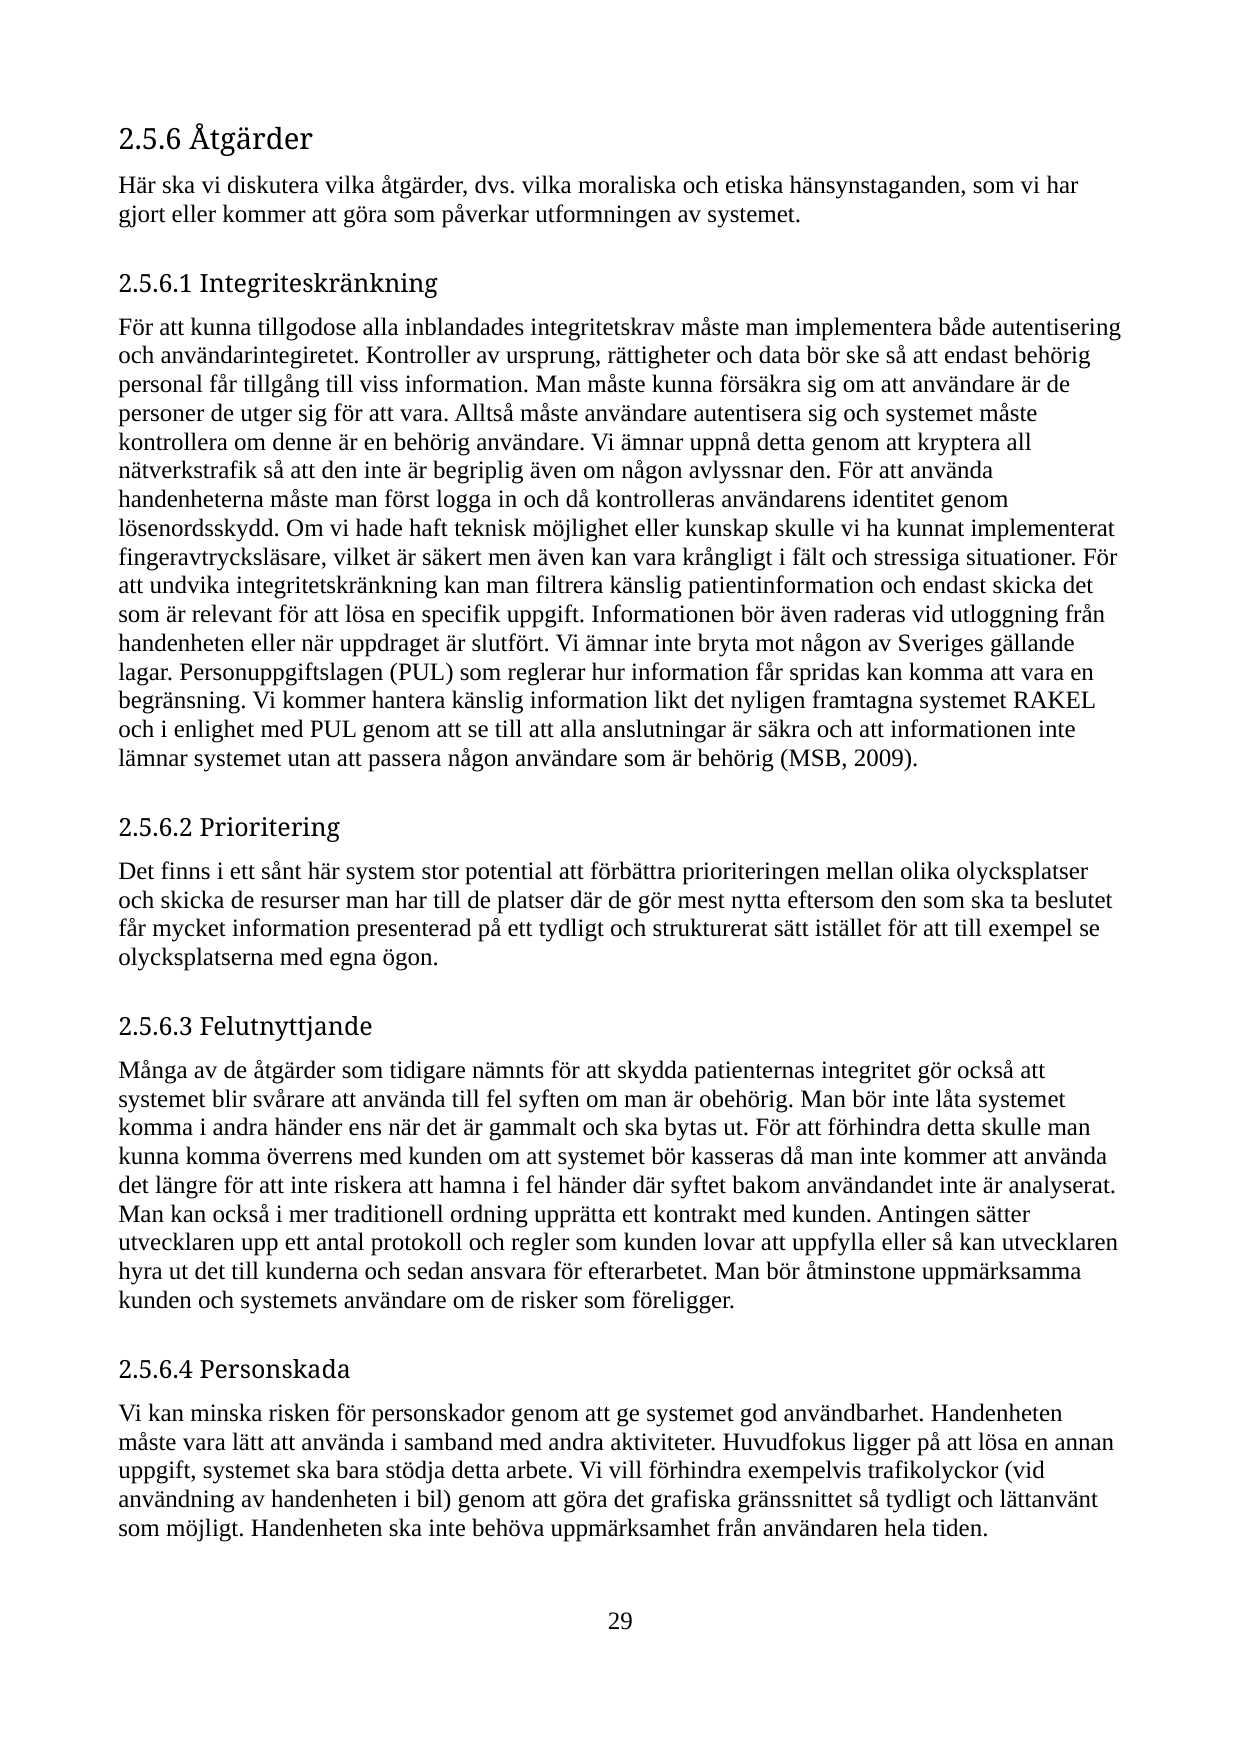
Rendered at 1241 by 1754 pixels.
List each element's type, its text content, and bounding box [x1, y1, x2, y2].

subtitle Personskada [118, 1351, 1122, 1385]
text Vi kan minska risken för personskador genom att ge systemet god användbarhet. Handenheten måste vara lätt att använda i samband med andra aktiviteter. Huvudfokus ligger på att lösa en annan uppgift, systemet ska bara stödja detta arbete. Vi vill förhindra exempelvis trafikolyckor (vid användning av handenheten i bil) genom att göra det grafiska gränssnittet så tydligt och lättanvänt som möjligt. Handenheten ska inte behöva uppmärksamhet från användaren hela tiden. [118, 1398, 1122, 1542]
subtitle Åtgärder [118, 118, 1122, 158]
subtitle Felutnyttjande [118, 1008, 1122, 1042]
text För att kunna tillgodose alla inblandades integritetskrav måste man implementera både autentisering och användarintegiretet. Kontroller av ursprung, rättigheter och data bör ske så att endast behörig personal får tillgång till viss information. Man måste kunna försäkra sig om att användare är de personer de utger sig för att vara. Alltså måste användare autentisera sig och systemet måste kontrollera om denne är en behörig användare. Vi ämnar uppnå detta genom att kryptera all nätverkstrafik så att den inte är begriplig även om någon avlyssnar den. För att använda handenheterna måste man först logga in och då kontrolleras användarens identitet genom lösenordsskydd. Om vi hade haft teknisk möjlighet eller kunskap skulle vi ha kunnat implementerat fingeravtrycksläsare, vilket är säkert men även kan vara krångligt i fält och stressiga situationer. För att undvika integritetskränkning kan man filtrera känslig patientinformation och endast skicka det som är relevant för att lösa en specifik uppgift. Informationen bör även raderas vid utloggning från handenheten eller när uppdraget är slutfört. Vi ämnar inte bryta mot någon av Sveriges gällande lagar. Personuppgiftslagen (PUL) som reglerar hur information får spridas kan komma att vara en begränsning. Vi kommer hantera känslig information likt det nyligen framtagna systemet RAKEL och i enlighet med PUL genom att se till att alla anslutningar är säkra och att informationen inte lämnar systemet utan att passera någon användare som är behörig (MSB, 2009). [118, 312, 1122, 772]
subtitle Integriteskränkning [118, 265, 1122, 299]
text Många av de åtgärder som tidigare nämnts för att skydda patienternas integritet gör också att systemet blir svårare att använda till fel syften om man är obehörig. Man bör inte låta systemet komma i andra händer ens när det är gammalt och ska bytas ut. För att förhindra detta skulle man kunna komma överrens med kunden om att systemet bör kasseras då man inte kommer att använda det längre för att inte riskera att hamna i fel händer där syftet bakom användandet inte är analyserat. Man kan också i mer traditionell ordning upprätta ett kontrakt med kunden. Antingen sätter utvecklaren upp ett antal protokoll och regler som kunden lovar att uppfylla eller så kan utvecklaren hyra ut det till kunderna och sedan ansvara för efterarbetet. Man bör åtminstone uppmärksamma kunden och systemets användare om de risker som föreligger. [118, 1055, 1122, 1314]
text Här ska vi diskutera vilka åtgärder, dvs. vilka moraliska och etiska hänsynstaganden, som vi har gjort eller kommer att göra som påverkar utformningen av systemet. [118, 170, 1122, 228]
subtitle Prioritering [118, 809, 1122, 843]
text Det finns i ett sånt här system stor potential att förbättra prioriteringen mellan olika olycksplatser och skicka de resurser man har till de platser där de gör mest nytta eftersom den som ska ta beslutet får mycket information presenterad på ett tydligt och strukturerat sätt istället för att till exempel se olycksplatserna med egna ögon. [118, 856, 1122, 971]
